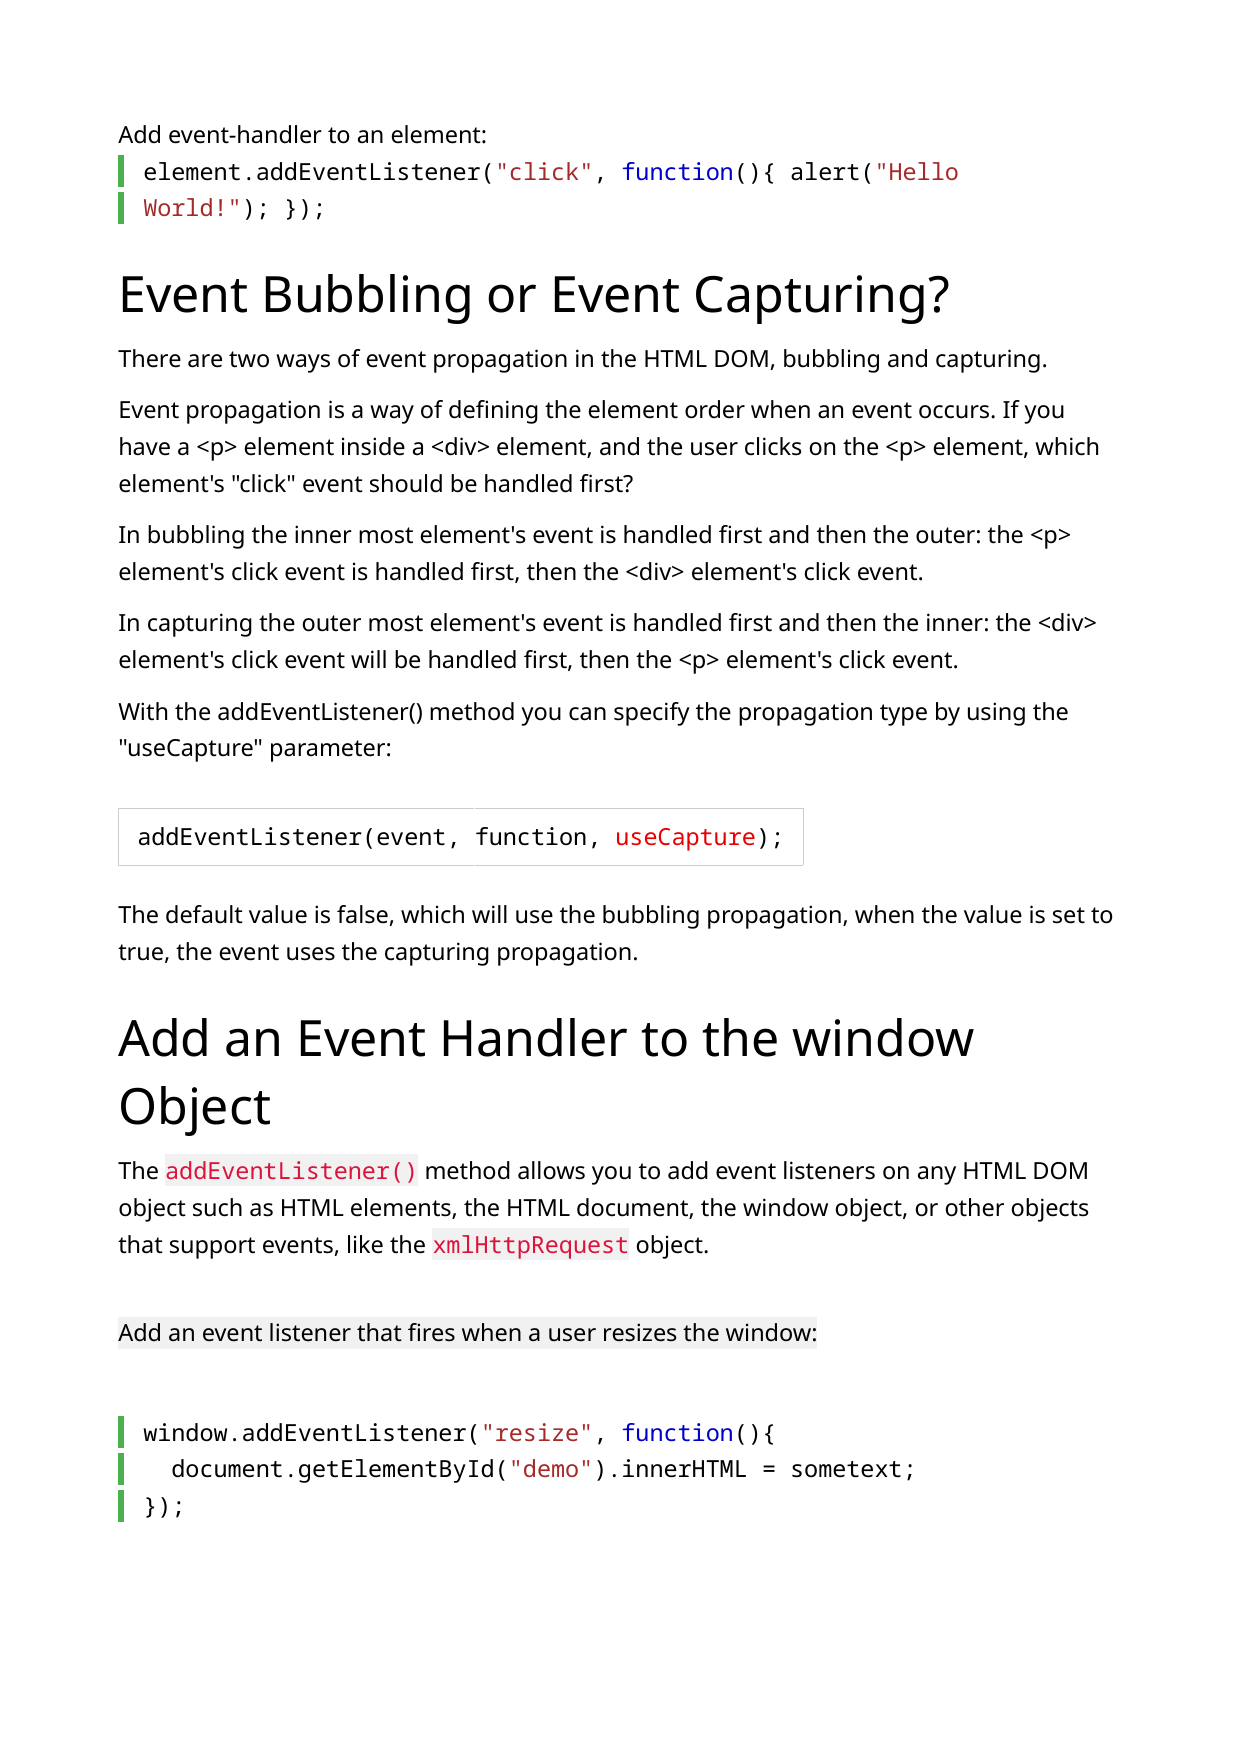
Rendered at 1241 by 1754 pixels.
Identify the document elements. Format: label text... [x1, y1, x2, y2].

text There are two ways of event propagation in the HTML DOM, bubbling and capturing. [118, 342, 1122, 374]
text Add an event listener that fires when a user resizes the window: [118, 1317, 1122, 1349]
text [804, 808, 1122, 865]
text In capturing the outer most element's event is handled first and then the inner: the <div> element's click event will be handled first, then the <p> element's click event. [118, 607, 1122, 676]
text window.addEventListener("resize", function(){ document.getElementById("demo").innerHTML = sometext; }); [118, 1416, 1122, 1522]
subtitle Event Bubbling or Event Capturing? [118, 259, 1122, 327]
text Add event-handler to an element: element.addEventListener("click", function(){ alert("Hello World!"); }); [118, 118, 1122, 224]
text With the addEventListener() method you can specify the propagation type by using the "useCapture" parameter: [118, 695, 1122, 764]
text addEventListener(event, function, useCapture); [119, 809, 803, 865]
text The default value is false, which will use the bubbling propagation, when the value is set to true, the event uses the capturing propagation. [118, 899, 1122, 967]
text Event propagation is a way of defining the element order when an event occurs. If you have a <p> element inside a <div> element, and the user clicks on the <p> element, which element's "click" event should be handled first? [118, 394, 1122, 499]
text In bubbling the inner most element's event is handled first and then the outer: the <p> element's click event is handled first, then the <div> element's click event. [118, 519, 1122, 587]
subtitle Add an Event Handler to the window Object [118, 1002, 1122, 1139]
text The addEventListener() method allows you to add event listeners on any HTML DOM object such as HTML elements, the HTML document, the window object, or other objects that support events, like the xmlHttpRequest object. [118, 1154, 1122, 1260]
